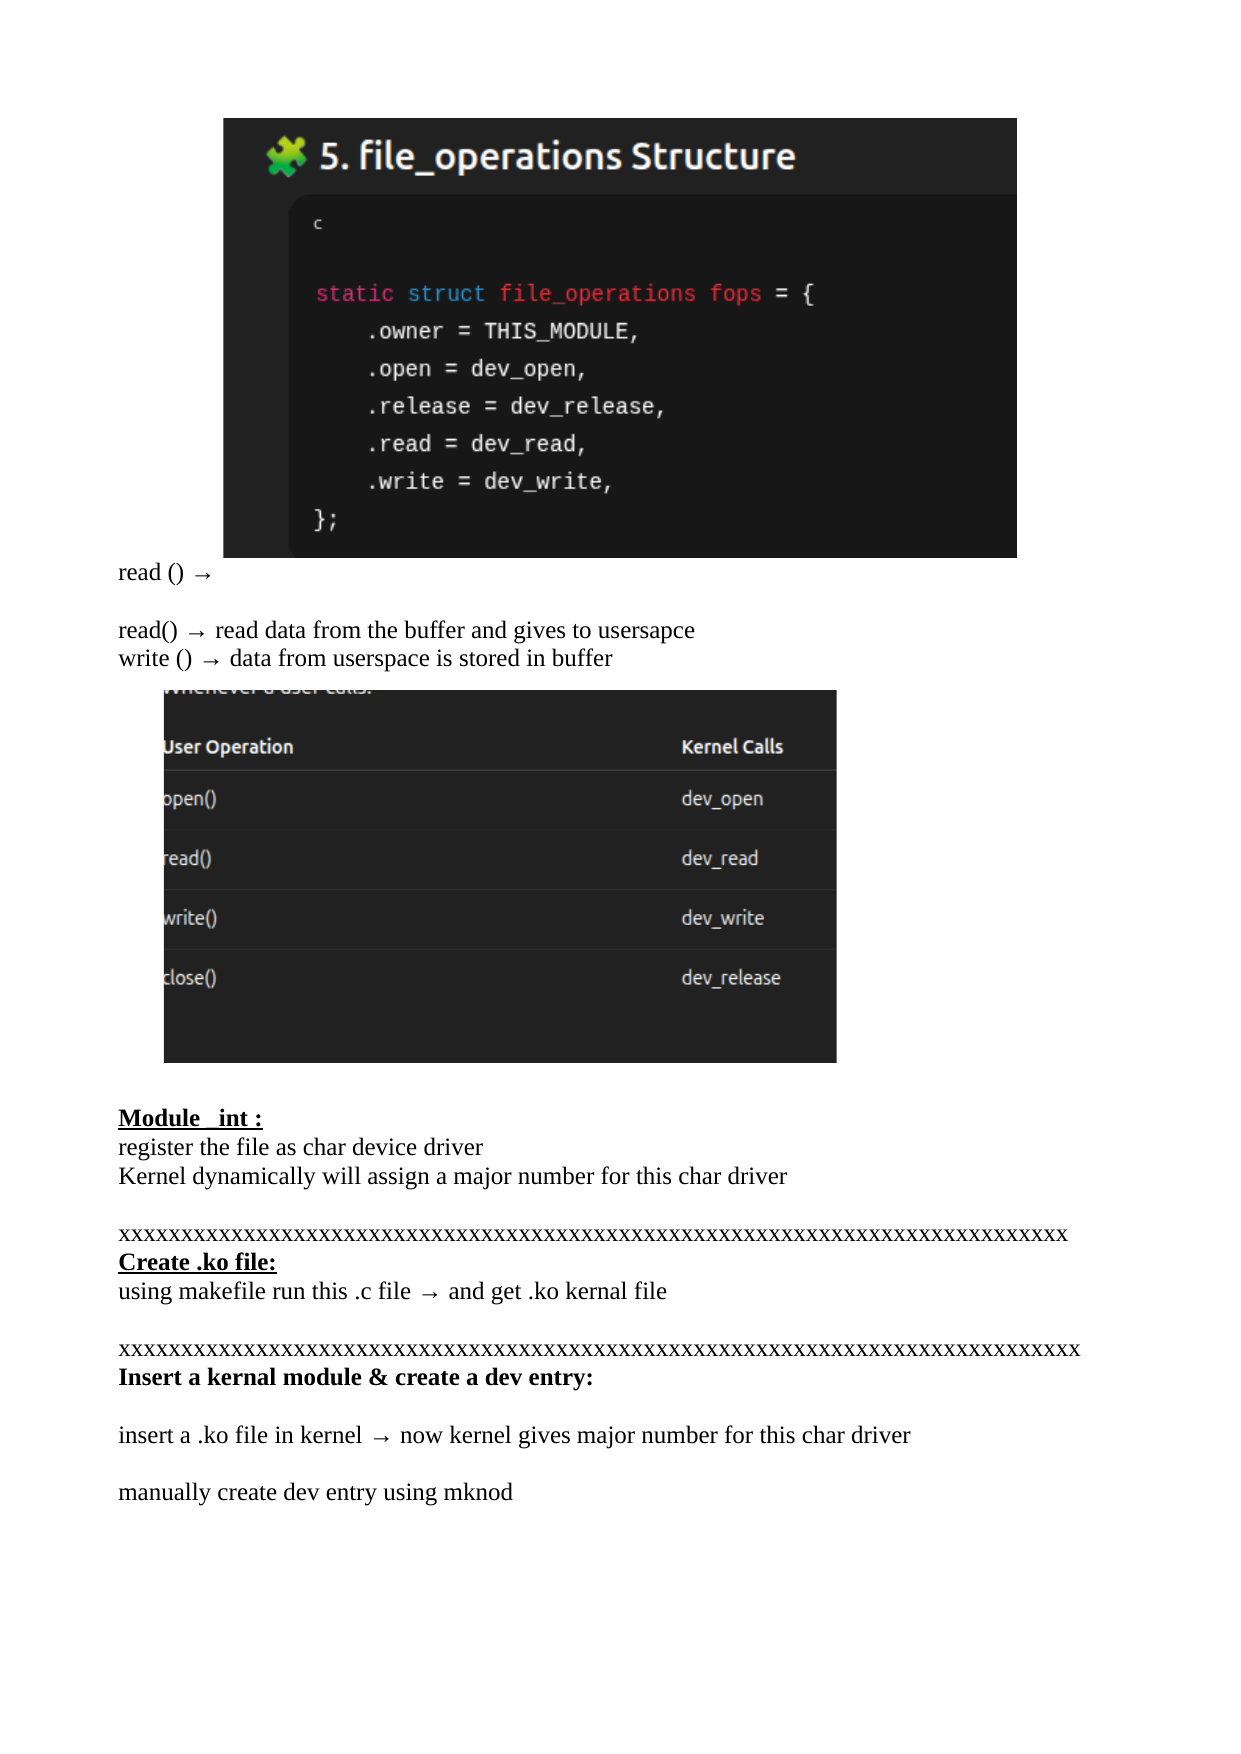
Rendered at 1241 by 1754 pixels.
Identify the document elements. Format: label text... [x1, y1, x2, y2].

text Kernel dynamically will assign a major number for this char driver [118, 1161, 1122, 1190]
text xxxxxxxxxxxxxxxxxxxxxxxxxxxxxxxxxxxxxxxxxxxxxxxxxxxxxxxxxxxxxxxxxxxxxxxxxxxx [118, 1218, 1122, 1247]
text manually create dev entry using mknod [118, 1477, 1122, 1506]
text xxxxxxxxxxxxxxxxxxxxxxxxxxxxxxxxxxxxxxxxxxxxxxxxxxxxxxxxxxxxxxxxxxxxxxxxxxxxx [118, 1333, 1122, 1362]
text using makefile run this .c file → and get .ko kernal file [118, 1276, 1122, 1305]
text Module _int : [118, 1103, 1122, 1132]
text insert a .ko file in kernel → now kernel gives major number for this char driver [118, 1420, 1122, 1448]
text Insert a kernal module & create a dev entry: [118, 1362, 1122, 1391]
text read () → [118, 118, 1122, 586]
text Create .ko file: [118, 1247, 1122, 1276]
text register the file as char device driver [118, 1132, 1122, 1161]
picture [223, 118, 1017, 558]
picture [163, 690, 837, 1063]
text write () → data from userspace is stored in buffer [118, 643, 1122, 672]
text read() → read data from the buffer and gives to usersapce [118, 615, 1122, 643]
